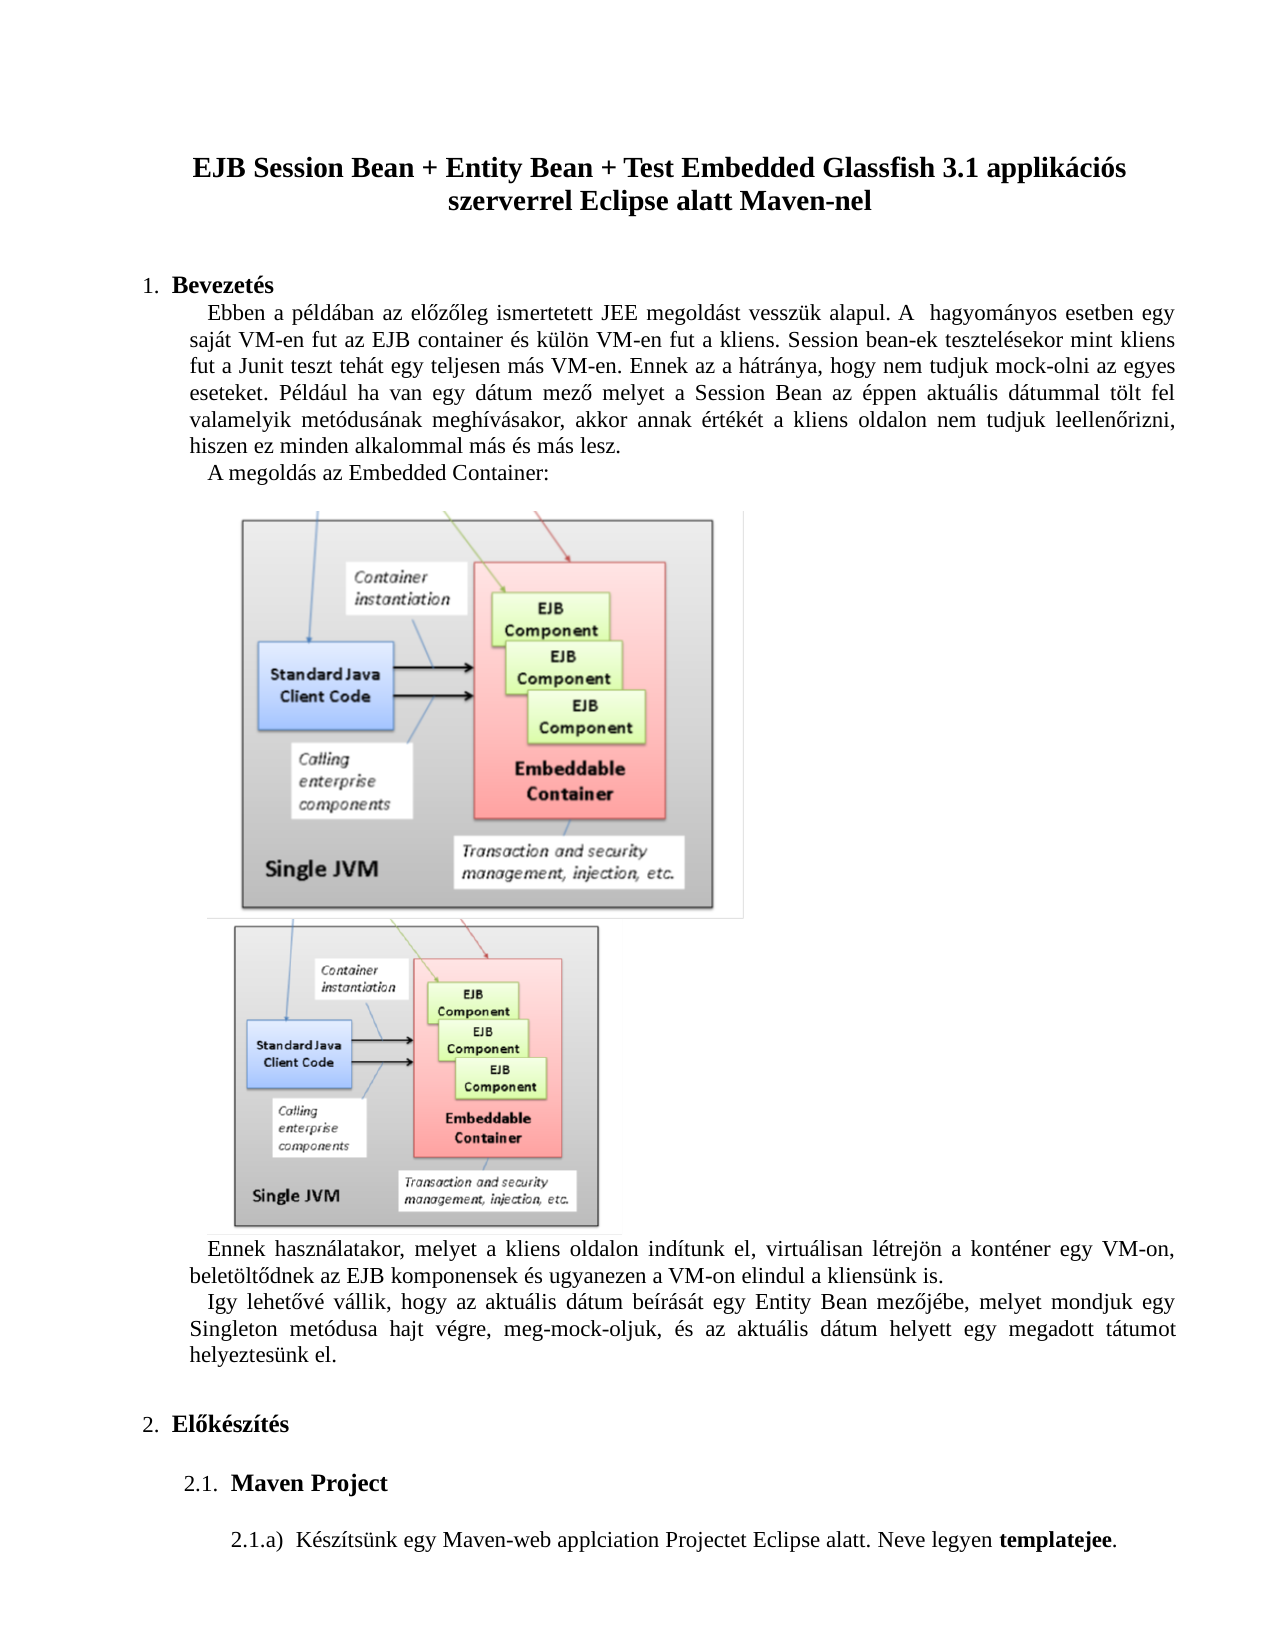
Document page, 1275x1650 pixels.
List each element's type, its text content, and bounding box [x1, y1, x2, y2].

subtitle Bevezetés [142, 270, 1177, 299]
subtitle Előkészítés [142, 1409, 1177, 1438]
subtitle Maven Project [183, 1467, 1177, 1496]
subtitle Készítsünk egy Maven-web applciation Projectet Eclipse alatt. Neve legyen templatejee. [231, 1526, 1177, 1552]
text Ebben a példában az előzőleg ismertetett JEE megoldást vesszük alapul. A hagyományos esetben egy saját VM-en fut az EJB container és külön VM-en fut a kliens. Session bean-ek tesztelésekor mint kliens fut a Junit teszt tehát egy teljesen más VM-en. Ennek az a hátránya, hogy nem tudjuk mock-olni az egyes eseteket. Például ha van egy dátum mező melyet a Session Bean az éppen aktuális dátummal tölt fel valamelyik metódusának meghívásakor, akkor annak értékét a kliens oldalon nem tudjuk leellenőrizni, hiszen ez minden alkalommal más és más lesz. [189, 299, 1177, 459]
text Igy lehetővé vállik, hogy az aktuális dátum beírását egy Entity Bean mezőjébe, melyet mondjuk egy Singleton metódusa hajt végre, meg-mock-oljuk, és az aktuális dátum helyett egy megadott tátumot helyeztesünk el. [189, 1288, 1177, 1368]
text Ennek használatakor, melyet a kliens oldalon indítunk el, virtuálisan létrejön a konténer egy VM-on, beletöltődnek az EJB komponensek és ugyanezen a VM-on elindul a kliensünk is. [189, 1235, 1177, 1288]
text EJB Session Bean + Entity Bean + Test Embedded Glassfish 3.1 applikációs szerverrel Eclipse alatt Maven-nel [142, 150, 1177, 217]
text A megoldás az Embedded Container: [189, 459, 1177, 485]
picture [207, 511, 745, 1235]
